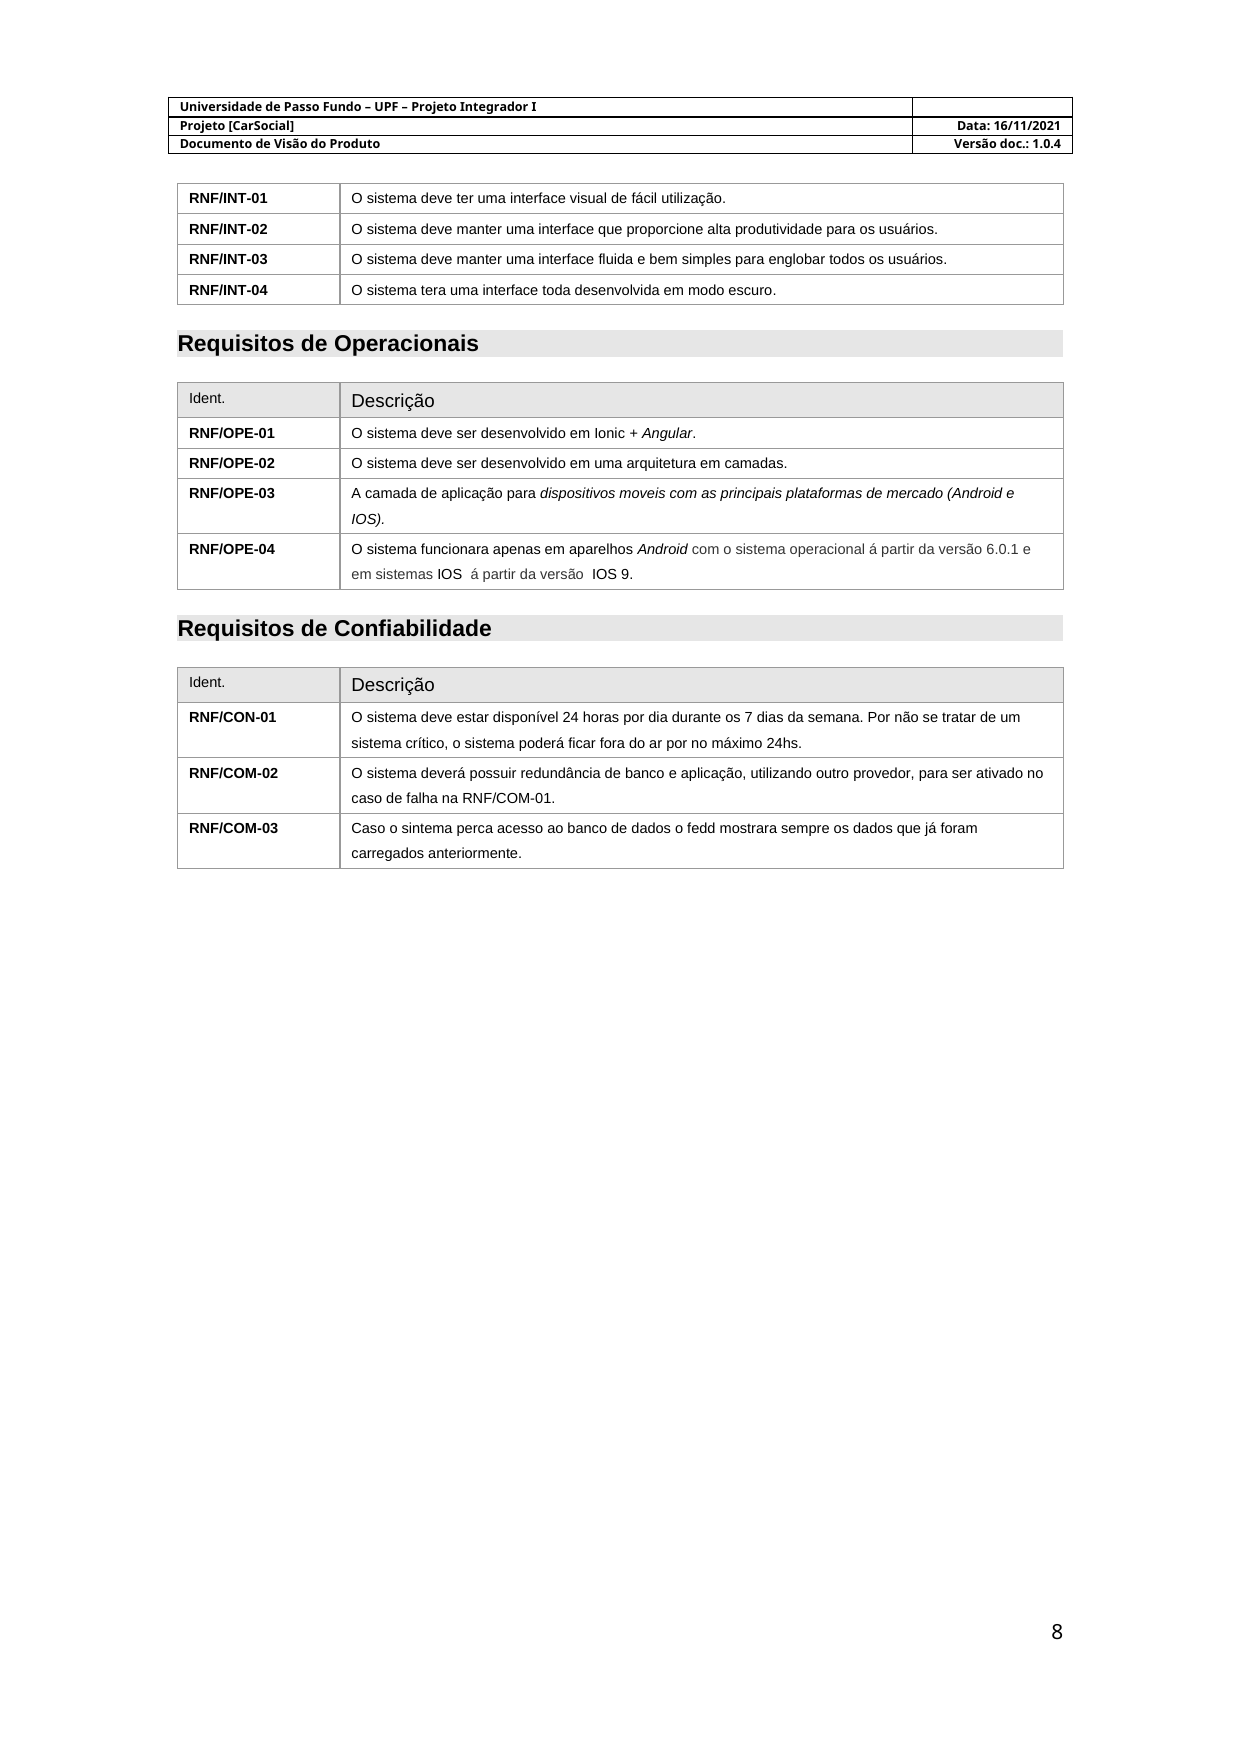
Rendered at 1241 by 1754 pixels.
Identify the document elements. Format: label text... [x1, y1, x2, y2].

table_header Descrição [341, 668, 1063, 702]
table_cell RNF/OPE-04 [178, 534, 339, 589]
table_cell RNF/INT-02 [178, 214, 339, 243]
table_cell RNF/OPE-01 [178, 418, 339, 448]
table_header Ident. [178, 383, 339, 417]
table_cell O sistema deve ser desenvolvido em Ionic + Angular. [341, 418, 1063, 448]
table_cell O sistema deve estar disponível 24 horas por dia durante os 7 dias da semana. Por não se tratar de um sistema crítico, o sistema poderá ficar fora do ar por no máximo 24hs. [341, 703, 1063, 757]
table_cell RNF/INT-01 [178, 184, 339, 213]
table_cell A camada de aplicação para dispositivos moveis com as principais plataformas de mercado (Android e IOS). [341, 479, 1063, 533]
table_header Descrição [341, 383, 1063, 417]
table_cell O sistema deve manter uma interface que proporcione alta produtividade para os usuários. [341, 214, 1063, 243]
table_header Ident. [178, 668, 339, 702]
table_cell O sistema funcionara apenas em aparelhos Android com o sistema operacional á partir da versão 6.0.1 e em sistemas IOS á partir da versão IOS 9. [341, 534, 1063, 589]
table_cell RNF/CON-01 [178, 703, 339, 757]
table_cell RNF/OPE-02 [178, 449, 339, 478]
table_cell RNF/INT-03 [178, 245, 339, 274]
table_cell RNF/COM-03 [178, 814, 339, 868]
table_cell RNF/INT-04 [178, 275, 339, 304]
text Requisitos de Operacionais [177, 330, 1063, 357]
table_cell O sistema deve ter uma interface visual de fácil utilização. [341, 184, 1063, 213]
table_cell Caso o sintema perca acesso ao banco de dados o fedd mostrara sempre os dados que já foram carregados anteriormente. [341, 814, 1063, 868]
table_cell O sistema tera uma interface toda desenvolvida em modo escuro. [341, 275, 1063, 304]
table_cell RNF/COM-02 [178, 758, 339, 813]
table_cell RNF/OPE-03 [178, 479, 339, 533]
table_cell O sistema deve manter uma interface fluida e bem simples para englobar todos os usuários. [341, 245, 1063, 274]
table_cell O sistema deve ser desenvolvido em uma arquitetura em camadas. [341, 449, 1063, 478]
table_cell O sistema deverá possuir redundância de banco e aplicação, utilizando outro provedor, para ser ativado no caso de falha na RNF/COM-01. [341, 758, 1063, 813]
text Requisitos de Confiabilidade [177, 615, 1063, 641]
